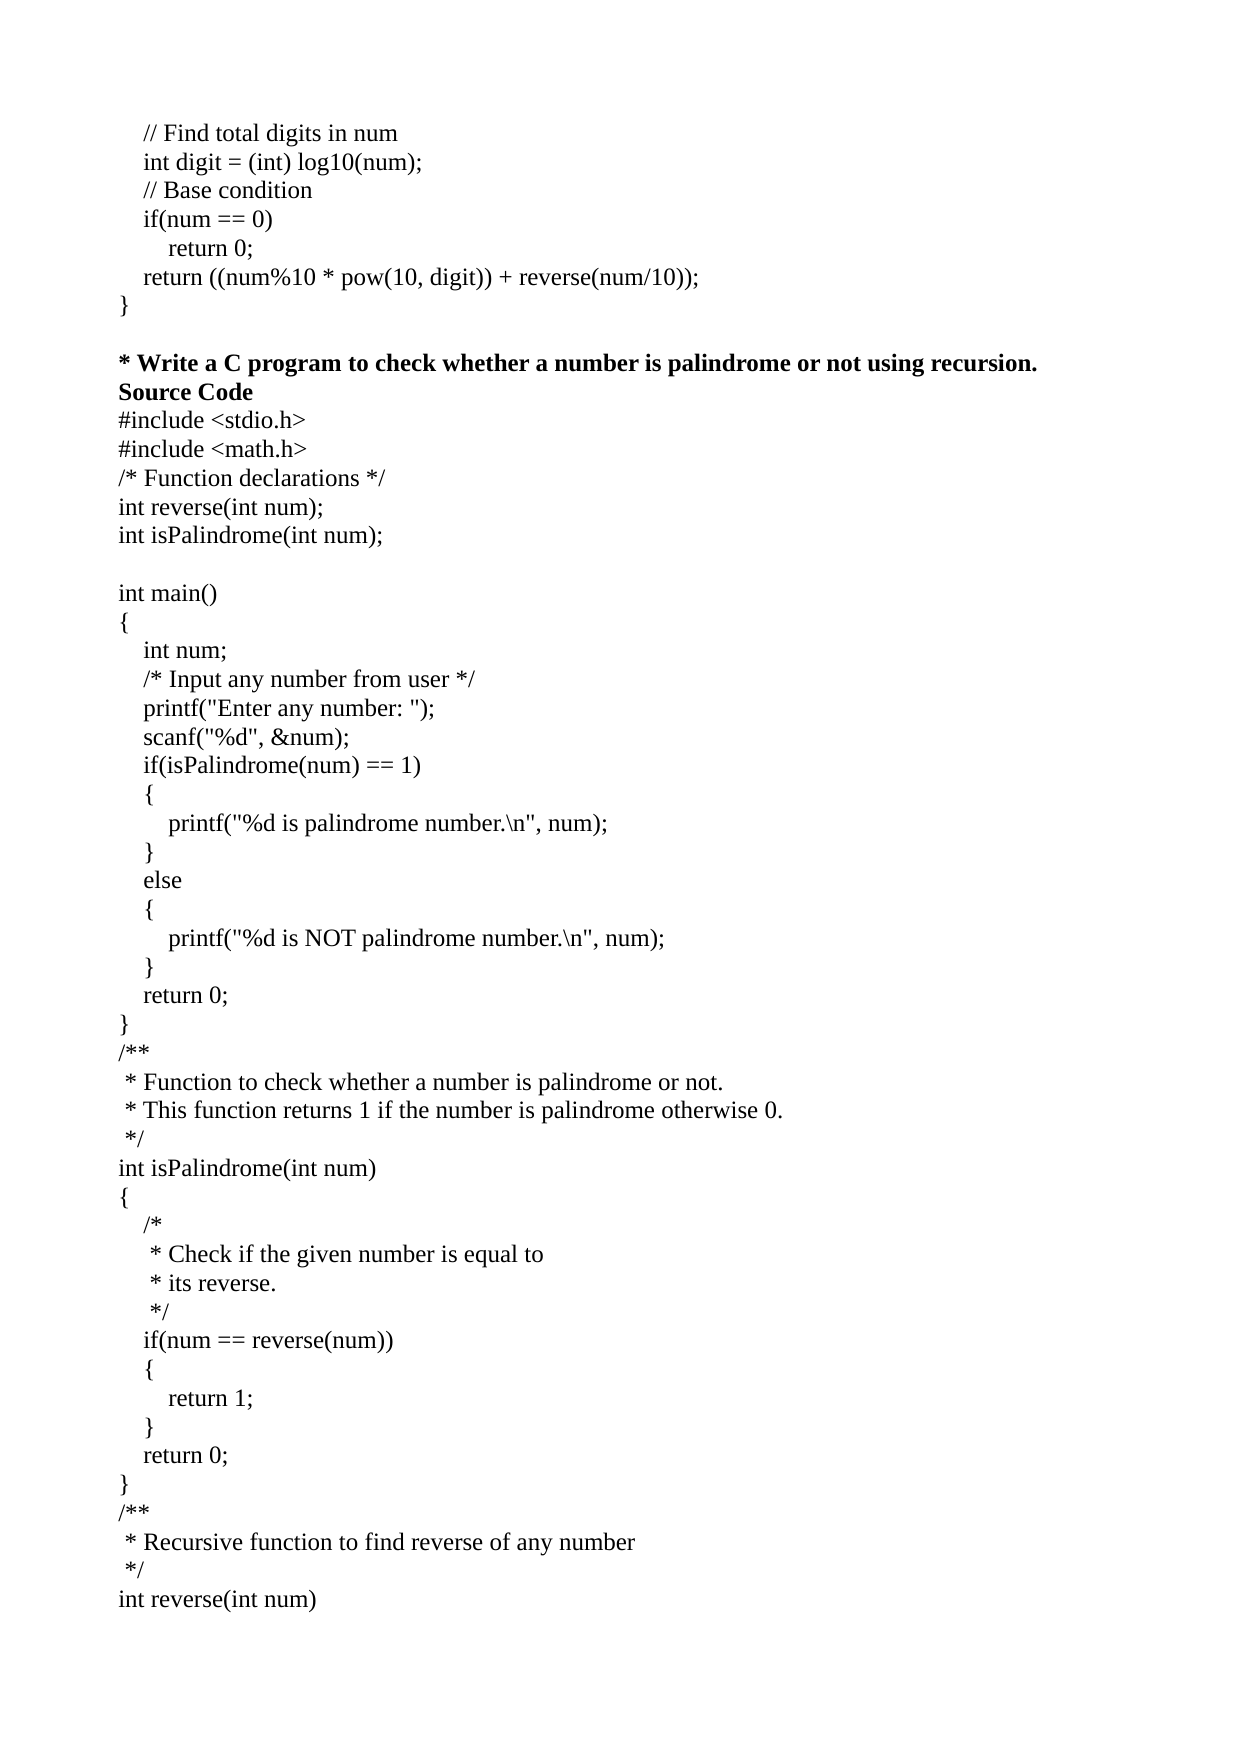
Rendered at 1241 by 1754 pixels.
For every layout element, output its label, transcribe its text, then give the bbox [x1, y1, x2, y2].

text Source Code [118, 377, 1122, 406]
text } [118, 1412, 1122, 1441]
text int digit = (int) log10(num); [118, 147, 1122, 176]
text return ((num%10 * pow(10, digit)) + reverse(num/10)); [118, 262, 1122, 291]
text /** [118, 1038, 1122, 1067]
text { [118, 1182, 1122, 1211]
text scanf("%d", &num); [118, 722, 1122, 751]
text } [118, 952, 1122, 981]
text * Write a C program to check whether a number is palindrome or not using recursion. [118, 348, 1122, 377]
text /* Function declarations */ [118, 463, 1122, 492]
text #include <math.h> [118, 434, 1122, 463]
text #include <stdio.h> [118, 406, 1122, 434]
text /** [118, 1498, 1122, 1527]
text { [118, 1354, 1122, 1383]
text printf("%d is NOT palindrome number.\n", num); [118, 923, 1122, 952]
text { [118, 894, 1122, 923]
text } [118, 837, 1122, 866]
text return 0; [118, 981, 1122, 1009]
text return 1; [118, 1383, 1122, 1412]
text } [118, 1009, 1122, 1038]
text // Base condition [118, 176, 1122, 204]
text * its reverse. [118, 1268, 1122, 1297]
text */ [118, 1556, 1122, 1584]
text return 0; [118, 233, 1122, 262]
text } [118, 291, 1122, 319]
text { [118, 607, 1122, 636]
text printf("Enter any number: "); [118, 693, 1122, 722]
text /* [118, 1211, 1122, 1239]
text /* Input any number from user */ [118, 664, 1122, 693]
text printf("%d is palindrome number.\n", num); [118, 808, 1122, 837]
text int num; [118, 636, 1122, 664]
text { [118, 779, 1122, 808]
text if(num == 0) [118, 204, 1122, 233]
text * Check if the given number is equal to [118, 1239, 1122, 1268]
text */ [118, 1124, 1122, 1153]
text // Find total digits in num [118, 118, 1122, 147]
text return 0; [118, 1441, 1122, 1469]
text int isPalindrome(int num); [118, 521, 1122, 549]
text * Function to check whether a number is palindrome or not. [118, 1067, 1122, 1096]
text else [118, 866, 1122, 894]
text int reverse(int num) [118, 1584, 1122, 1613]
text int main() [118, 578, 1122, 607]
text if(isPalindrome(num) == 1) [118, 751, 1122, 779]
text * Recursive function to find reverse of any number [118, 1527, 1122, 1556]
text */ [118, 1297, 1122, 1326]
text if(num == reverse(num)) [118, 1326, 1122, 1354]
text * This function returns 1 if the number is palindrome otherwise 0. [118, 1096, 1122, 1124]
text int isPalindrome(int num) [118, 1153, 1122, 1182]
text int reverse(int num); [118, 492, 1122, 521]
text } [118, 1469, 1122, 1498]
